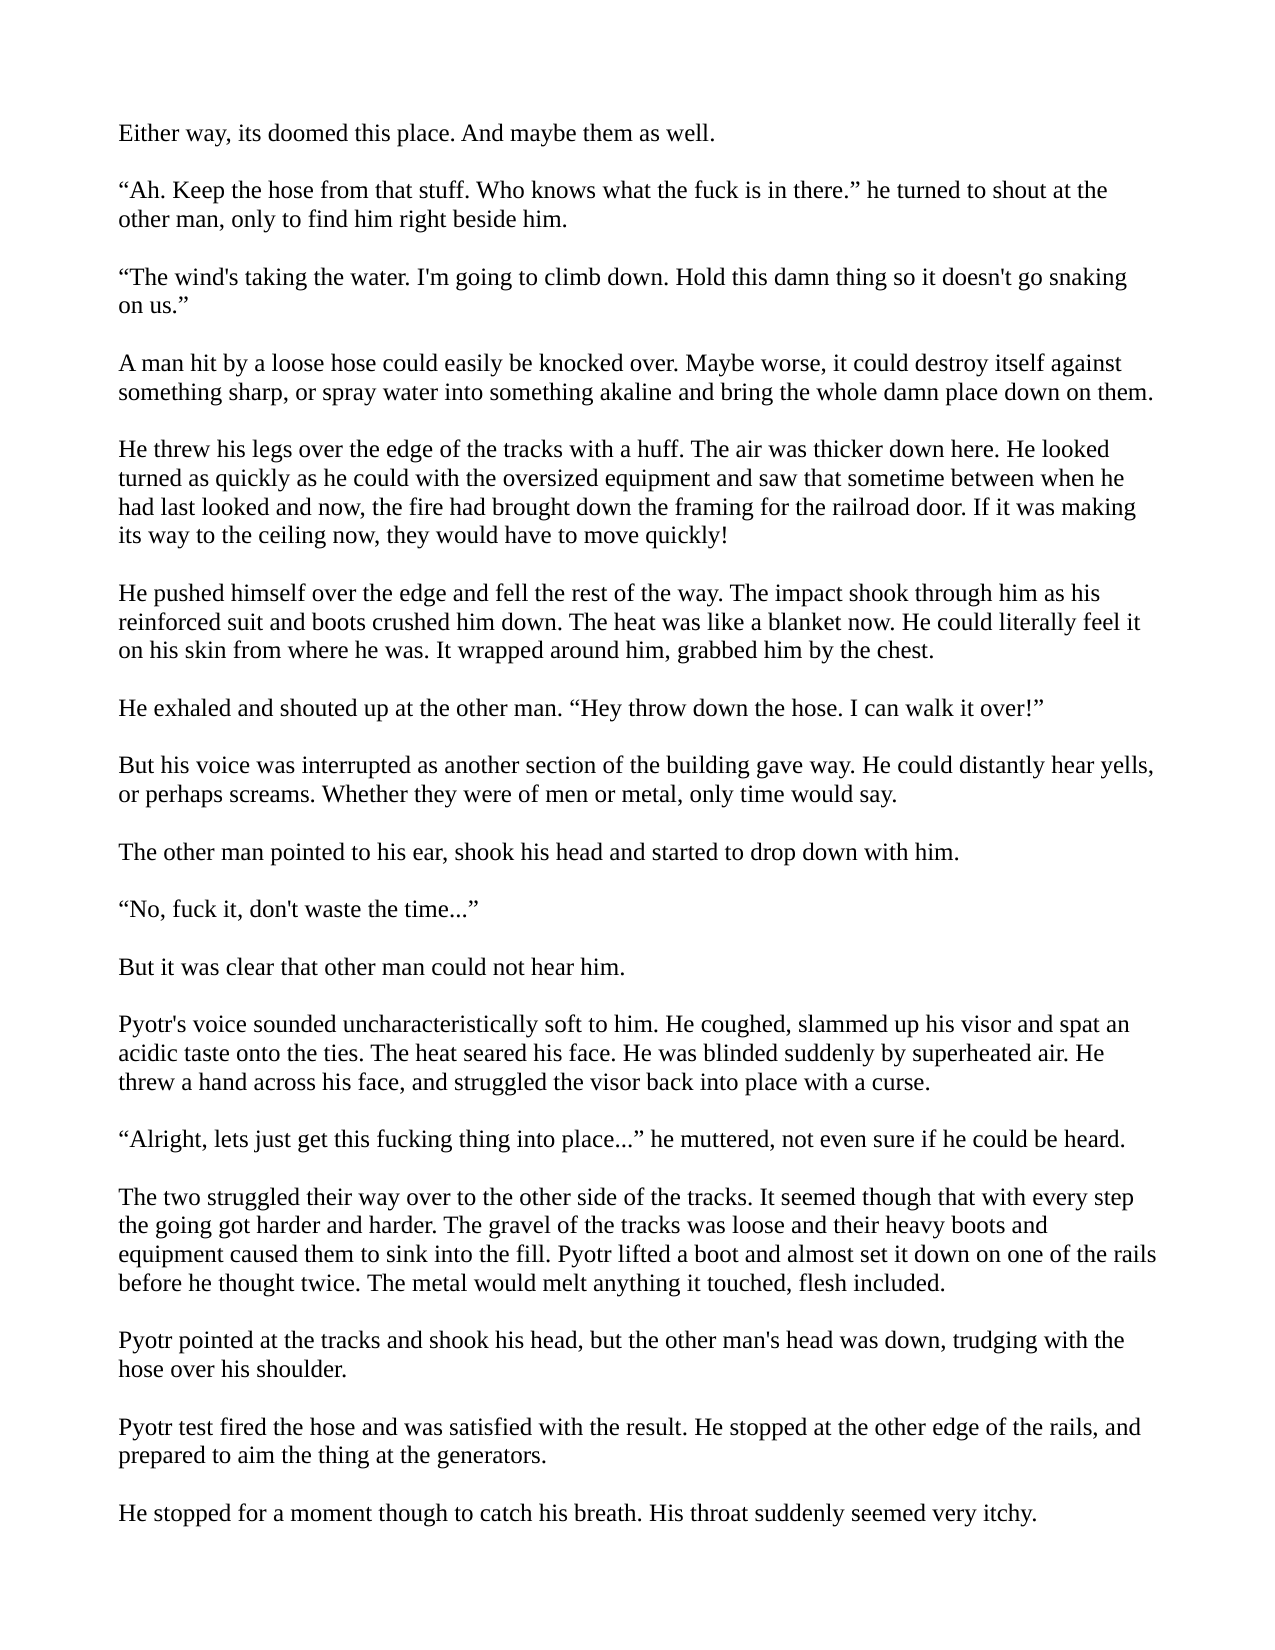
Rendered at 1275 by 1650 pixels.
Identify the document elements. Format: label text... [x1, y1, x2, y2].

text The two struggled their way over to the other side of the tracks. It seemed though that with every step the going got harder and harder. The gravel of the tracks was loose and their heavy boots and equipment caused them to sink into the fill. Pyotr lifted a boot and almost set it down on one of the rails before he thought twice. The metal would melt anything it touched, flesh included. [118, 1182, 1157, 1297]
text He pushed himself over the edge and fell the rest of the way. The impact shook through him as his reinforced suit and boots crushed him down. The heat was like a blanket now. He could literally feel it on his skin from where he was. It wrapped around him, grabbed him by the chest. [118, 578, 1157, 664]
text Either way, its doomed this place. And maybe them as well. [118, 118, 1157, 147]
text But it was clear that other man could not hear him. [118, 952, 1157, 981]
text The other man pointed to his ear, shook his head and started to drop down with him. [118, 837, 1157, 866]
text He stopped for a moment though to catch his breath. His throat suddenly seemed very itchy. [118, 1498, 1157, 1527]
text He exhaled and shouted up at the other man. “Hey throw down the hose. I can walk it over!” [118, 693, 1157, 722]
text But his voice was interrupted as another section of the building gave way. He could distantly hear yells, or perhaps screams. Whether they were of men or metal, only time would say. [118, 751, 1157, 808]
text Pyotr's voice sounded uncharacteristically soft to him. He coughed, slammed up his visor and spat an acidic taste onto the ties. The heat seared his face. He was blinded suddenly by superheated air. He threw a hand across his face, and struggled the visor back into place with a curse. [118, 1009, 1157, 1096]
text He threw his legs over the edge of the tracks with a huff. The air was thicker down here. He looked turned as quickly as he could with the oversized equipment and saw that sometime between when he had last looked and now, the fire had brought down the framing for the railroad door. If it was making its way to the ceiling now, they would have to move quickly! [118, 434, 1157, 549]
text “The wind's taking the water. I'm going to climb down. Hold this damn thing so it doesn't go snaking on us.” [118, 262, 1157, 319]
text “Ah. Keep the hose from that stuff. Who knows what the fuck is in there.” he turned to shout at the other man, only to find him right beside him. [118, 176, 1157, 233]
text Pyotr test fired the hose and was satisfied with the result. He stopped at the other edge of the rails, and prepared to aim the thing at the generators. [118, 1412, 1157, 1469]
text A man hit by a loose hose could easily be knocked over. Maybe worse, it could destroy itself against something sharp, or spray water into something akaline and bring the whole damn place down on them. [118, 348, 1157, 406]
text “Alright, lets just get this fucking thing into place...” he muttered, not even sure if he could be heard. [118, 1124, 1157, 1153]
text “No, fuck it, don't waste the time...” [118, 894, 1157, 923]
text Pyotr pointed at the tracks and shook his head, but the other man's head was down, trudging with the hose over his shoulder. [118, 1326, 1157, 1383]
